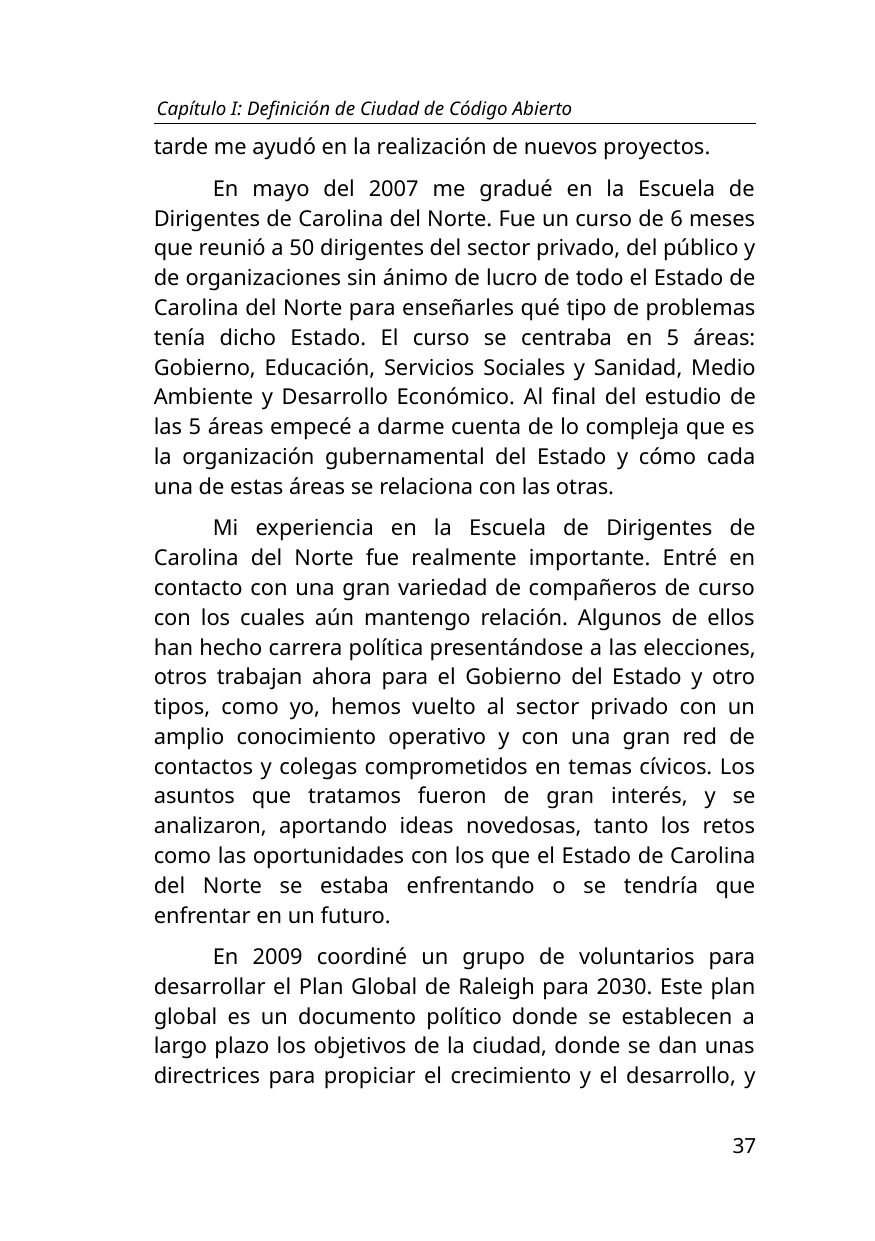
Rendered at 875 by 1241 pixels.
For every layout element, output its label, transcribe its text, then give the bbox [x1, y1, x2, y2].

text tarde me ayudó en la realización de nuevos pro­yectos. [153, 131, 756, 161]
text En 2009 coordiné un grupo de voluntarios para desarrollar el Plan Global de Raleigh para 2030. Este plan global es un documento político donde se establecen a largo plazo los objetivos de la ciudad, donde se dan unas directri­ces para propiciar el crecimiento y el desarrollo, y [153, 941, 756, 1090]
text Mi experiencia en la Escuela de Dirigentes de Carolina del Norte fue realmente importante. Entré en contacto con una gran variedad de compañeros de curso con los cuales aún mantengo relación. Algunos de ellos han hecho carrera políti­ca presentándose a las elecciones, otros trabajan ahora para el Gobierno del Estado y otro tipos, como yo, hemos vuelto al sector privado con un amplio conocimiento operativo y con una gran red de contactos y colegas comprometidos en temas cívicos. Los asuntos que tratamos fueron de gran interés, y se analizaron, aportando ideas novedosas, tanto los retos como las oportunidades con los que el Estado de Carolina del Norte se estaba enfrentando o se tendría que enfrentar en un futuro. [153, 512, 756, 929]
text En mayo del 2007 me gradué en la Escuela de Dirigen­tes de Carolina del Norte. Fue un curso de 6 meses que reunió a 50 dirigentes del sector privado, del público y de organiza­ciones sin ánimo de lucro de todo el Estado de Carolina del Norte para enseñarles qué tipo de problemas tenía dicho Esta­do. El curso se centraba en 5 áreas: Gobierno, Educación, Ser­vicios Sociales y Sanidad, Medio Ambiente y Desarrollo Eco­nómico. Al final del estudio de las 5 áreas empecé a darme cuenta de lo compleja que es la organización gubernamental del Estado y cómo cada una de estas áreas se relaciona con las otras. [153, 173, 756, 501]
